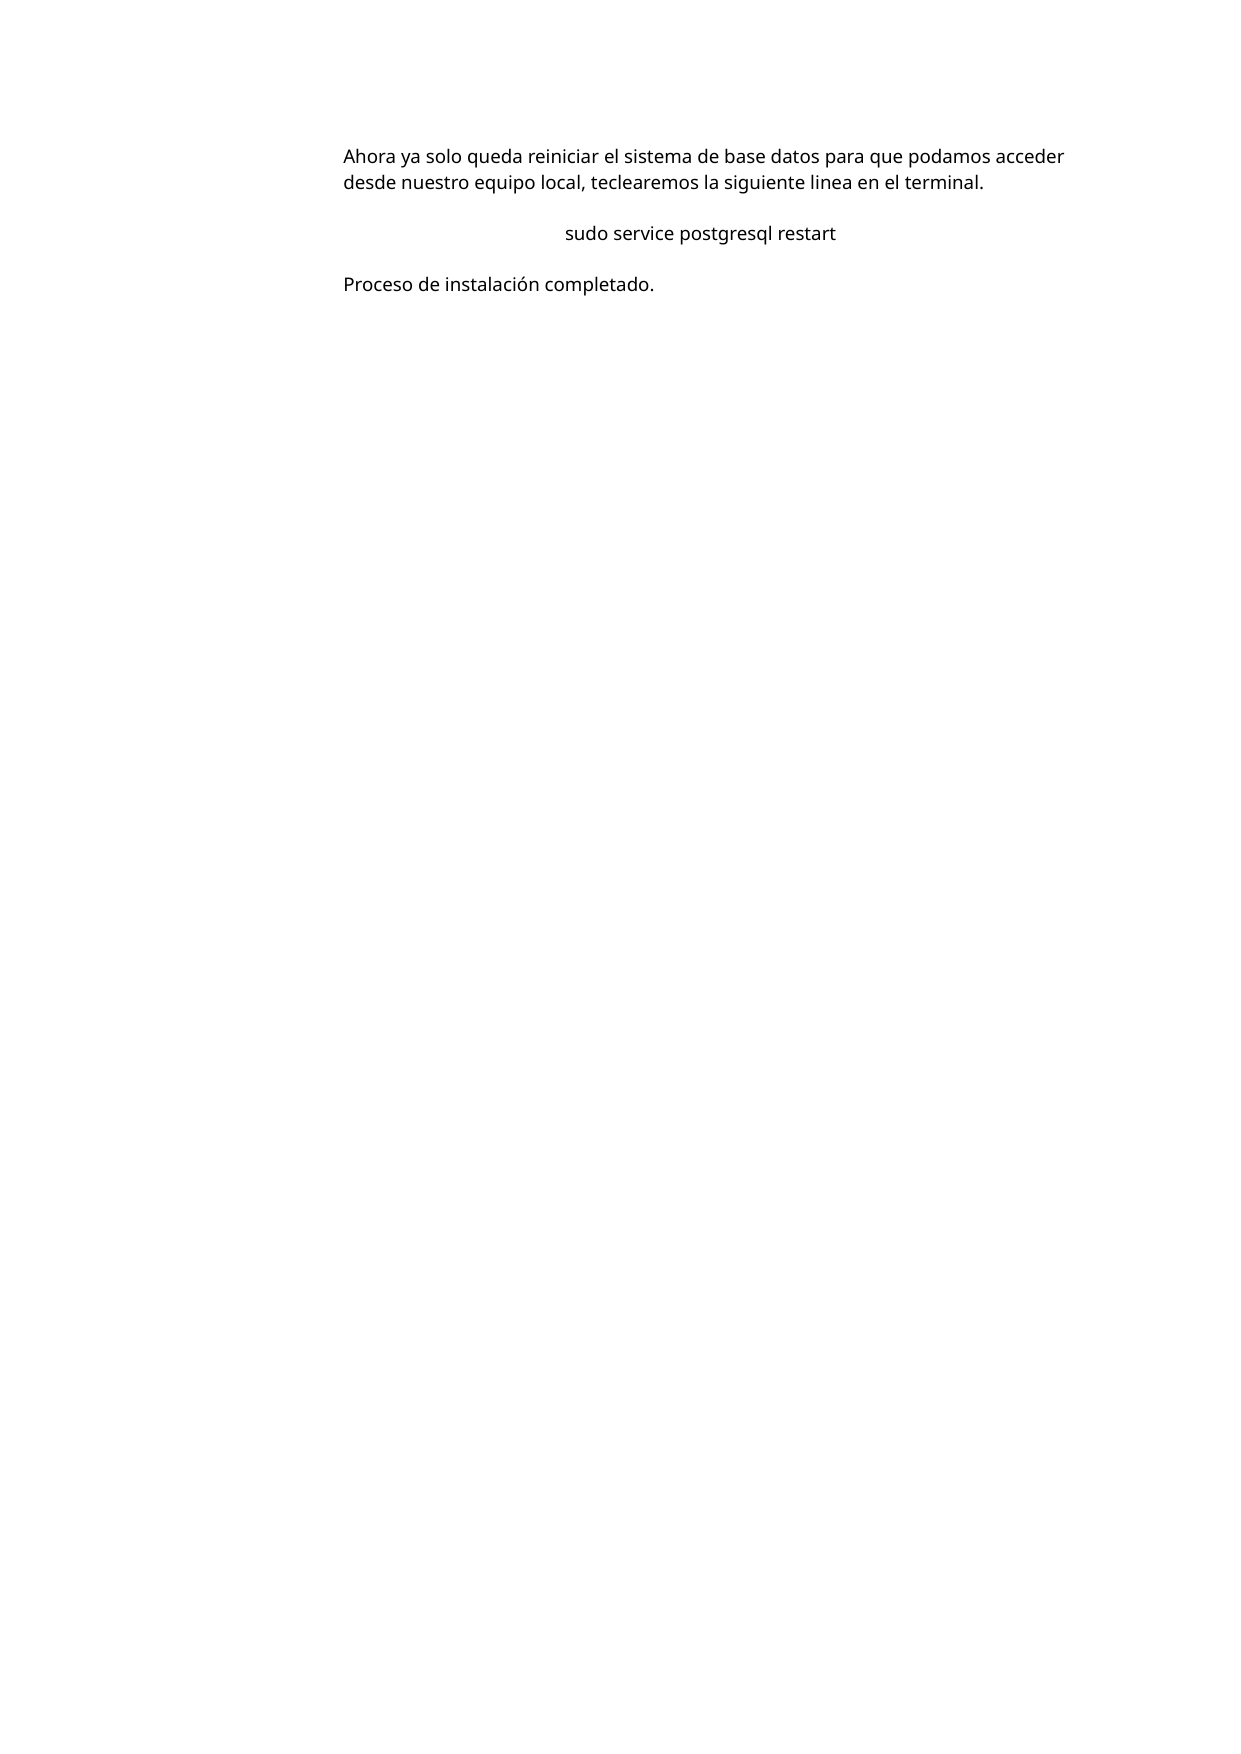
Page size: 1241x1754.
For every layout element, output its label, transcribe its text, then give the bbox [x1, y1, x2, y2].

list Ahora ya solo queda reiniciar el sistema de base datos para que podamos acceder desde nuestro equipo local, teclearemos la siguiente linea en el terminal. sudo service postgresql restart Proceso de instalación completado. [306, 118, 1122, 322]
